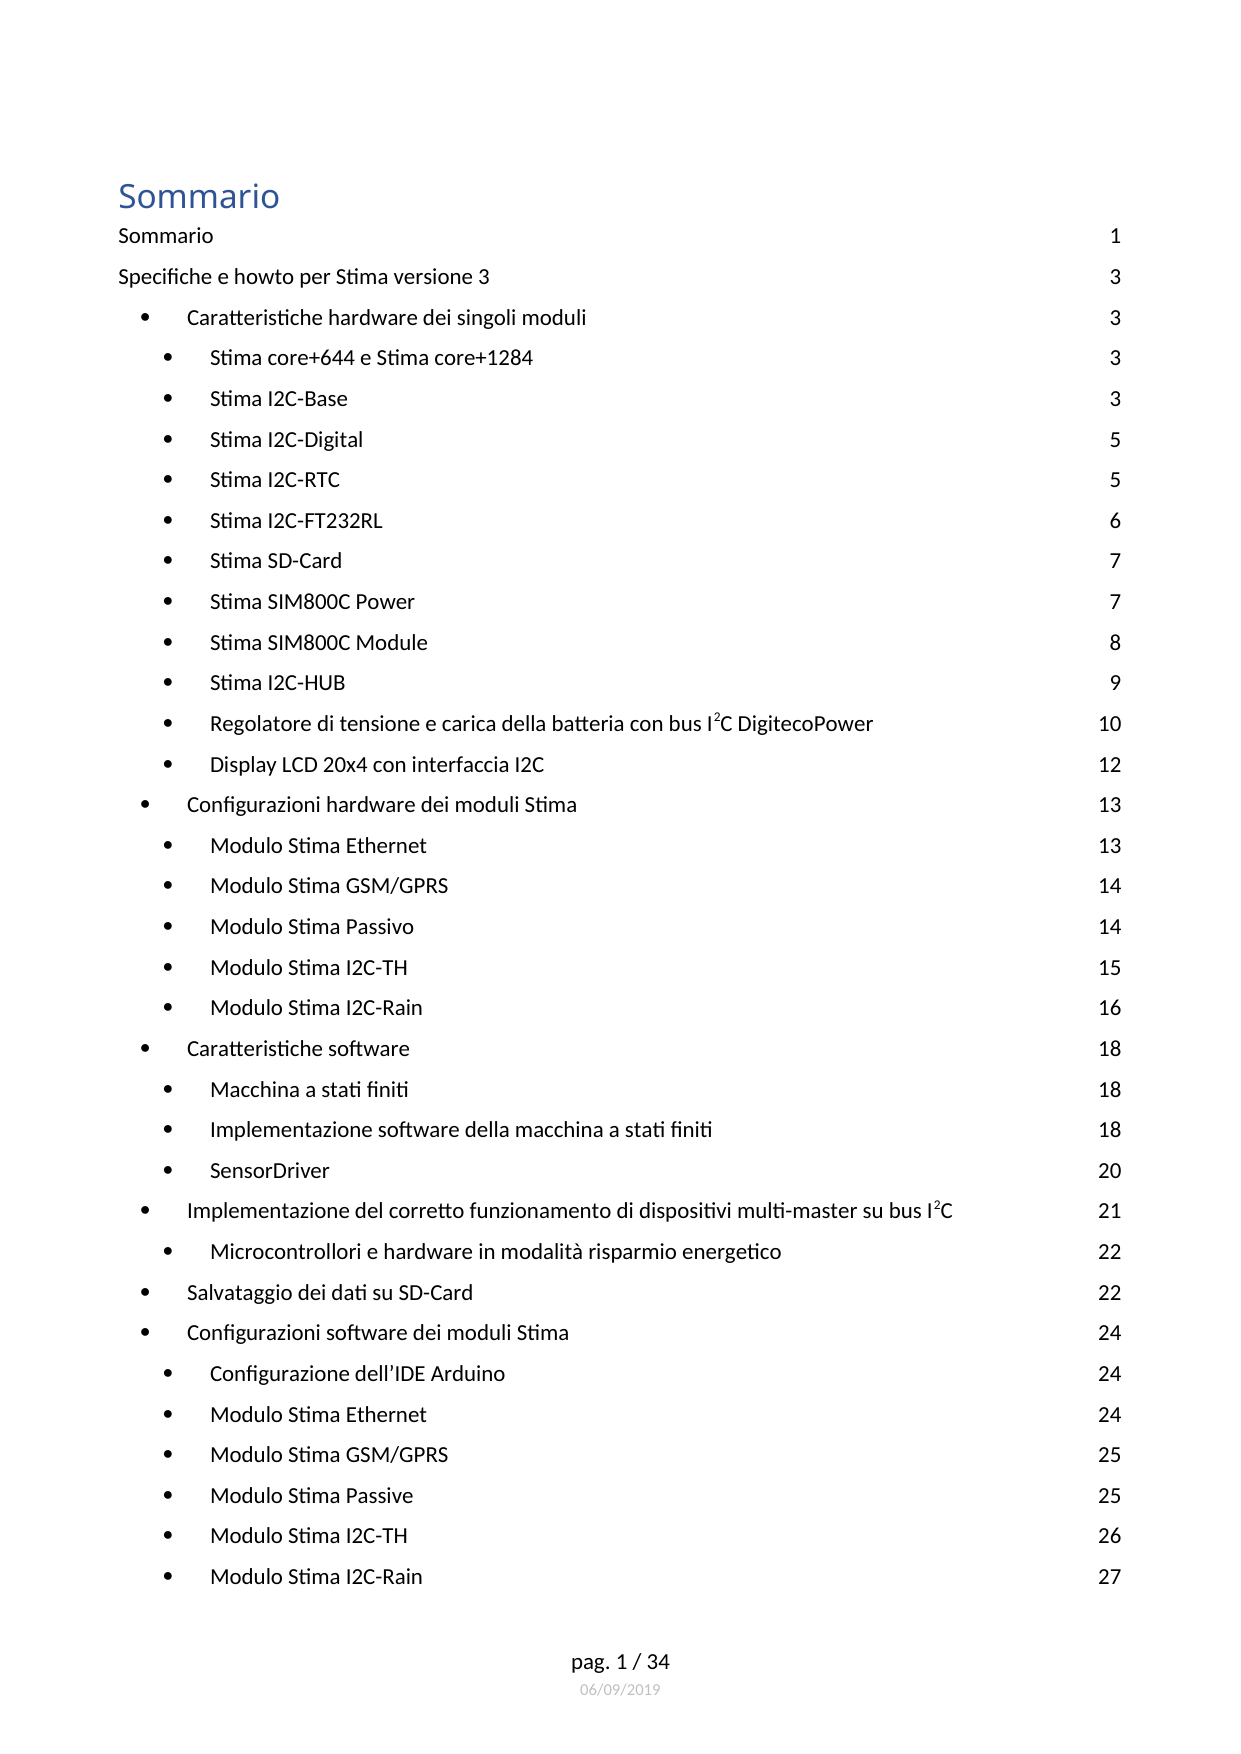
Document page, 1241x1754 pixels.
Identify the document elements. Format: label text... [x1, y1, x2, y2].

text  Stima I2C-Base 3 [164, 384, 1122, 412]
text  Stima I2C-HUB 9 [164, 668, 1122, 696]
text  Stima SD-Card 7 [164, 547, 1122, 574]
text  Caratteristiche hardware dei singoli moduli 3 [141, 303, 1122, 331]
text  Salvataggio dei dati su SD-Card 22 [141, 1278, 1122, 1306]
text  Implementazione del corretto funzionamento di dispositivi multi-master su bus I2C 21 [141, 1197, 1122, 1224]
text  Macchina a stati finiti 18 [164, 1075, 1122, 1103]
text  Modulo Stima Passivo 14 [164, 912, 1122, 940]
text  Stima I2C-Digital 5 [164, 425, 1122, 453]
text  Modulo Stima Ethernet 24 [164, 1400, 1122, 1428]
text  Modulo Stima I2C-Rain 27 [164, 1562, 1122, 1590]
text Specifiche e howto per Stima versione 3 3 [118, 262, 1122, 290]
text  Configurazioni hardware dei moduli Stima 13 [141, 790, 1122, 818]
text  Stima SIM800C Power 7 [164, 587, 1122, 615]
text  Modulo Stima GSM/GPRS 25 [164, 1440, 1122, 1468]
text  Stima I2C-RTC 5 [164, 465, 1122, 493]
subtitle Sommario [118, 173, 1122, 218]
text  Configurazioni software dei moduli Stima 24 [141, 1318, 1122, 1346]
text  Modulo Stima Passive 25 [164, 1481, 1122, 1509]
text  Modulo Stima I2C-TH 15 [164, 953, 1122, 981]
text Sommario 1 [118, 222, 1122, 249]
text  Display LCD 20x4 con interfaccia I2C 12 [164, 750, 1122, 778]
text  Modulo Stima I2C-TH 26 [164, 1522, 1122, 1549]
text  SensorDriver 20 [164, 1156, 1122, 1184]
text  Modulo Stima Ethernet 13 [164, 831, 1122, 859]
text  Caratteristiche software 18 [141, 1034, 1122, 1062]
text  Stima I2C-FT232RL 6 [164, 506, 1122, 534]
text  Stima SIM800C Module 8 [164, 628, 1122, 656]
text  Modulo Stima I2C-Rain 16 [164, 993, 1122, 1021]
text  Microcontrollori e hardware in modalità risparmio energetico 22 [164, 1237, 1122, 1265]
text  Modulo Stima GSM/GPRS 14 [164, 872, 1122, 899]
text  Stima core+644 e Stima core+1284 3 [164, 343, 1122, 371]
text  Implementazione software della macchina a stati finiti 18 [164, 1115, 1122, 1143]
text  Regolatore di tensione e carica della batteria con bus I2C DigitecoPower 10 [164, 709, 1122, 737]
text  Configurazione dell’IDE Arduino 24 [164, 1359, 1122, 1387]
